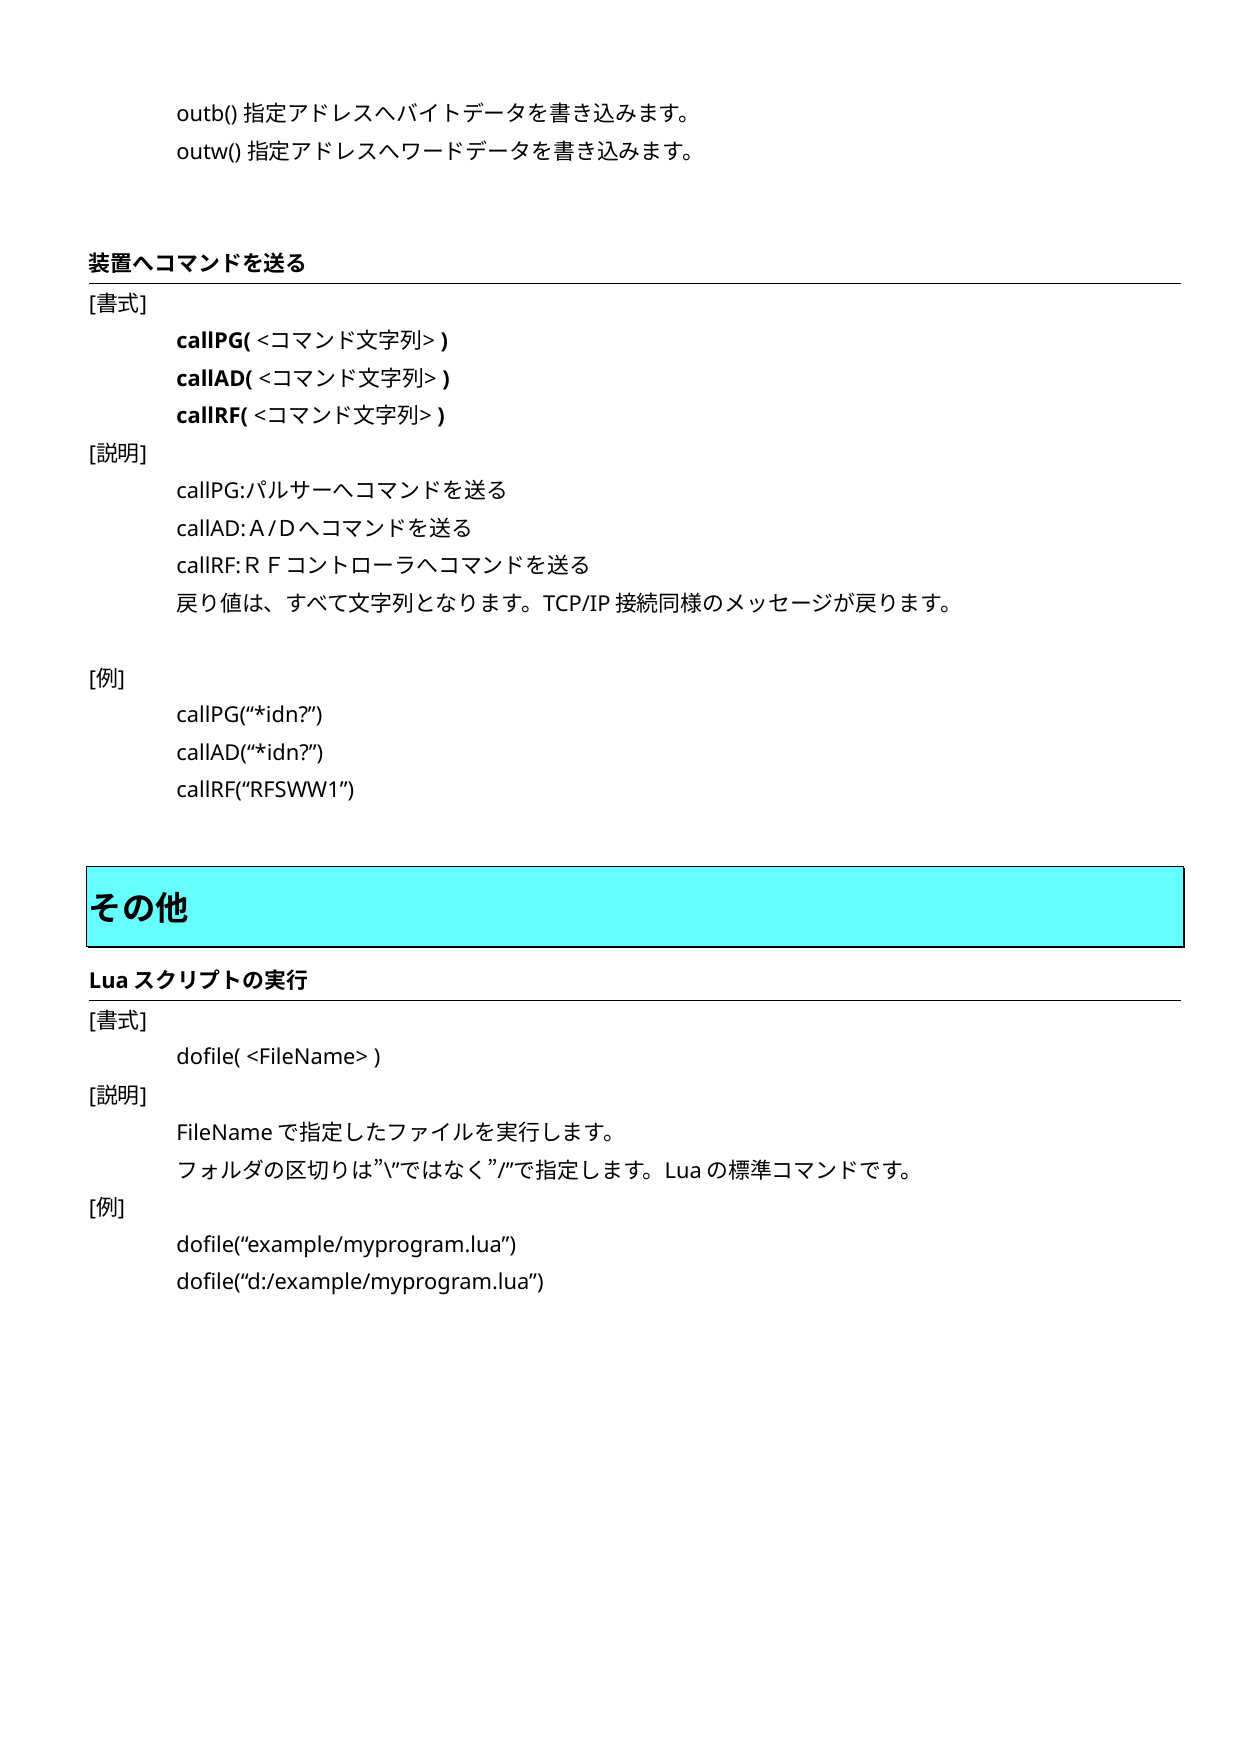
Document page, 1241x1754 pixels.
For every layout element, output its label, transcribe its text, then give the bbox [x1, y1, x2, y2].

text callRF:ＲＦコントローラへコマンドを送る [89, 546, 1181, 583]
text [例] [89, 1187, 1181, 1225]
text 戻り値は、すべて文字列となります。TCP/IP接続同様のメッセージが戻ります。 [89, 583, 1181, 621]
title 装置へコマンドを送る [89, 243, 1181, 283]
text callRF( <コマンド文字列> ) [89, 396, 1181, 433]
text callAD:Ａ/Ｄへコマンドを送る [89, 508, 1181, 546]
text [説明] [89, 433, 1181, 471]
text dofile(“d:/example/myprogram.lua”) [89, 1262, 1181, 1300]
text callPG( <コマンド文字列> ) [89, 321, 1181, 358]
text [説明] [89, 1075, 1181, 1112]
text outb() 指定アドレスへバイトデータを書き込みます。 [89, 93, 1181, 131]
text [例] [89, 658, 1181, 696]
text callAD(“*idn?”) [89, 733, 1181, 771]
list その他 [87, 867, 1183, 946]
text outw() 指定アドレスへワードデータを書き込みます。 [89, 131, 1181, 168]
text callPG:パルサーへコマンドを送る [89, 471, 1181, 508]
text callPG(“*idn?”) [89, 696, 1181, 733]
text dofile(“example/myprogram.lua”) [89, 1225, 1181, 1262]
text callRF(“RFSWW1”) [89, 771, 1181, 808]
text dofile( <FileName> ) [89, 1037, 1181, 1075]
text [書式] [89, 1001, 1181, 1037]
text callAD( <コマンド文字列> ) [89, 358, 1181, 396]
text FileNameで指定したファイルを実行します。 フォルダの区切りは”\”ではなく”/”で指定します。Luaの標準コマンドです。 [89, 1112, 1181, 1187]
title Luaスクリプトの実行 [89, 960, 1181, 1000]
text [書式] [89, 284, 1181, 321]
